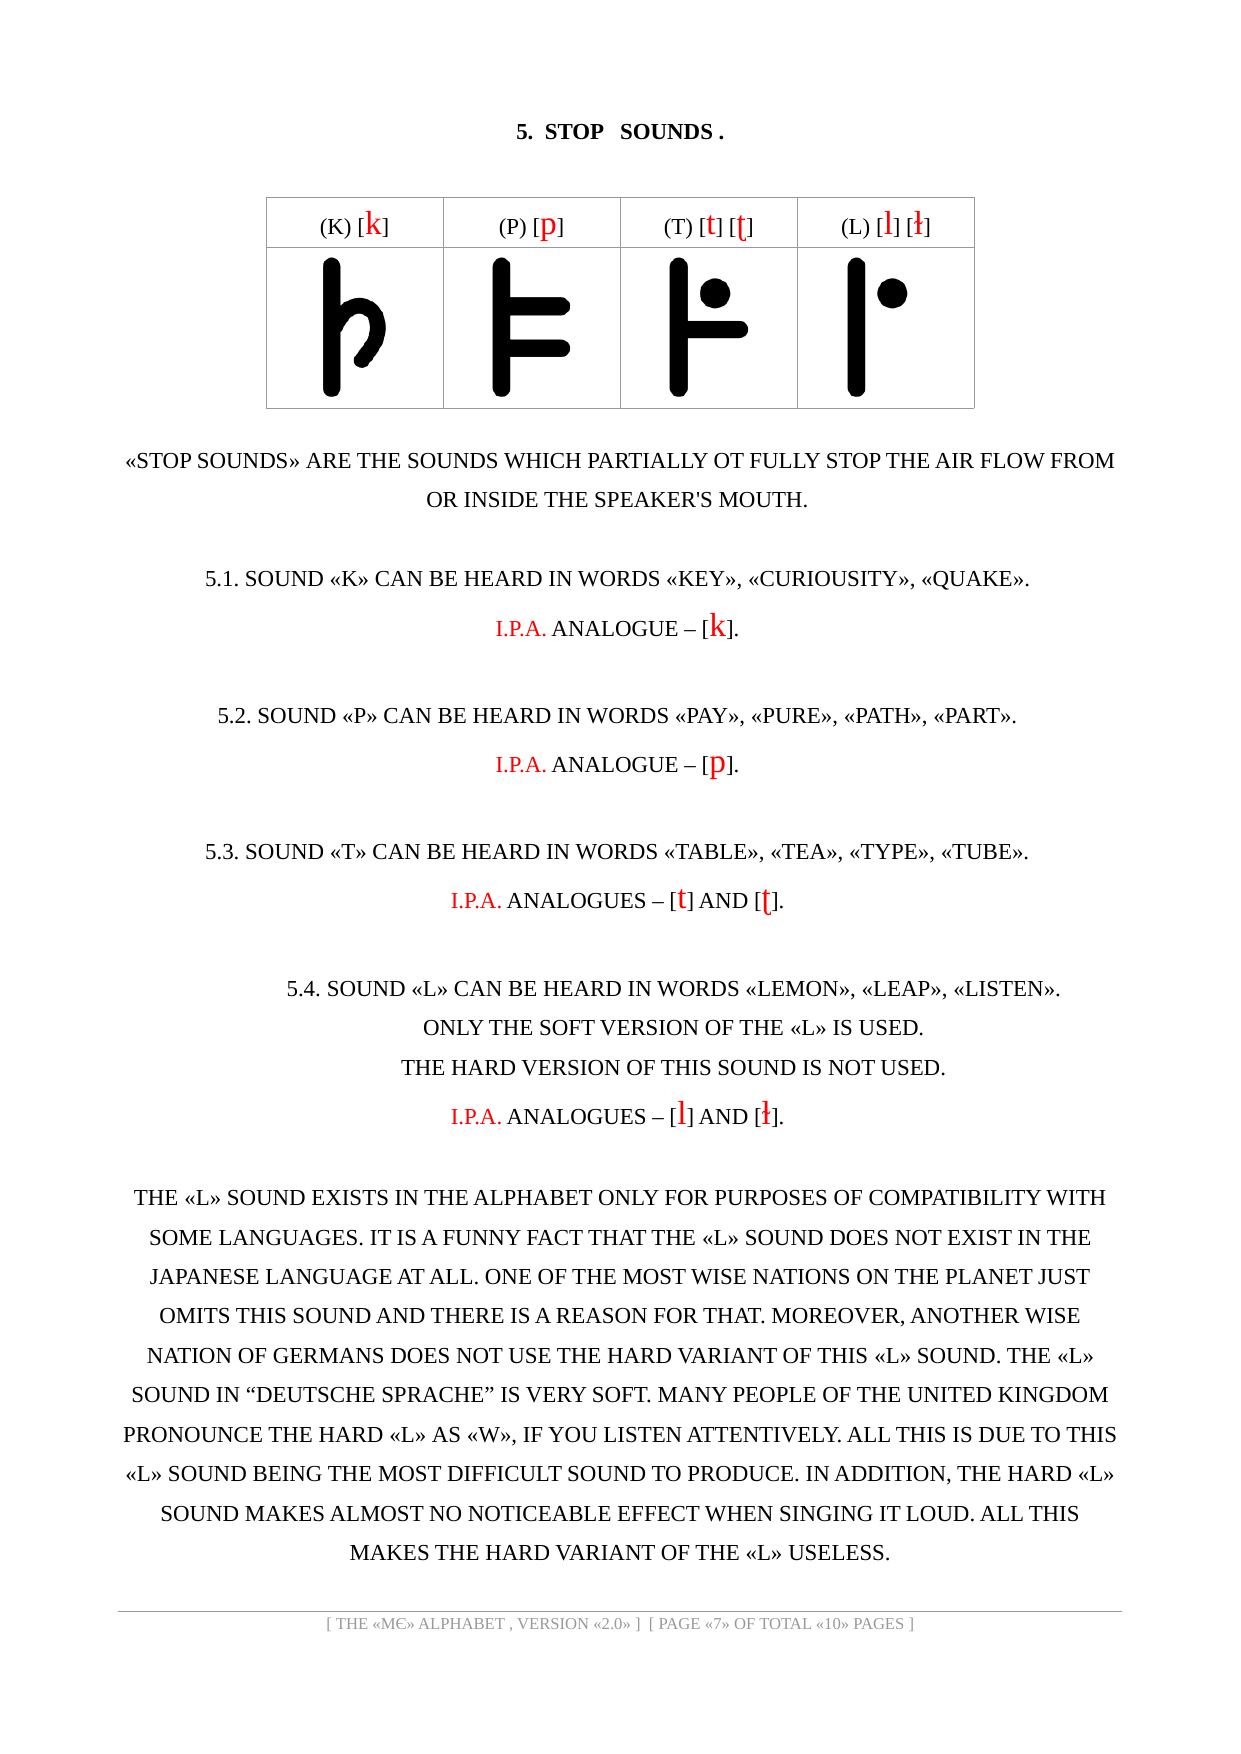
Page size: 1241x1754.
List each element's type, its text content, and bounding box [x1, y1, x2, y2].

table_cell [267, 248, 443, 407]
picture [841, 252, 931, 402]
picture [309, 252, 399, 402]
table_cell [444, 248, 620, 407]
table_header (L) [l] [ɫ] [798, 198, 974, 247]
text 5. STOP SOUNDS . [118, 118, 1122, 144]
table_header (P) [p] [444, 198, 620, 247]
table_header (T) [t] [ʈ] [621, 198, 797, 247]
picture [663, 252, 754, 402]
text «STOP SOUNDS» ARE THE SOUNDS WHICH PARTIALLY OT FULLY STOP THE AIR FLOW FROM OR INSIDE THE SPEAKER'S MOUTH. [118, 447, 1122, 513]
text 5.1. SOUND «K» CAN BE HEARD IN WORDS «KEY», «CURIOUSITY», «QUAKE». [118, 565, 1122, 592]
list THE «L» SOUND EXISTS IN THE ALPHABET ONLY FOR PURPOSES OF COMPATIBILITY WITH SOME LANGUAGES. IT IS A FUNNY FACT THAT THE «L» SOUND DOES NOT EXIST IN THE JAPANESE LANGUAGE AT ALL. ONE OF THE MOST WISE NATIONS ON THE PLANET JUST OMITS THIS SOUND AND THERE IS A REASON FOR THAT. MOREOVER, ANOTHER WISE NATION OF GERMANS DOES NOT USE THE HARD VARIANT OF THIS «L» SOUND. THE «L» SOUND IN “DEUTSCHE SPRACHE” IS VERY SOFT. MANY PEOPLE OF THE UNITED KINGDOM PRONOUNCE THE HARD «L» AS «W», IF YOU LISTEN ATTENTIVELY. ALL THIS IS DUE TO THIS «L» SOUND BEING THE MOST DIFFICULT SOUND TO PRODUCE. IN ADDITION, THE HARD «L» SOUND MAKES ALMOST NO NOTICEABLE EFFECT WHEN SINGING IT LOUD. ALL THIS MAKES THE HARD VARIANT OF THE «L» USELESS. [80, 1184, 1122, 1566]
text 5.2. SOUND «P» CAN BE HEARD IN WORDS «PAY», «PURE», «PATH», «PART». [118, 702, 1122, 728]
table_cell [798, 248, 974, 407]
list 5.4. SOUND «L» CAN BE HEARD IN WORDS «LEMON», «LEAP», «LISTEN». ONLY THE SOFT VERSION OF THE «L» IS USED. THE HARD VERSION OF THIS SOUND IS NOT USED. [193, 975, 1122, 1080]
text I.P.A. ANALOGUES – [t] AND [ʈ]. [118, 878, 1122, 916]
table_cell [621, 248, 797, 407]
picture [486, 252, 576, 402]
list I.P.A. ANALOGUES – [l] AND [ɫ]. [80, 1093, 1122, 1171]
text I.P.A. ANALOGUE – [p]. [118, 741, 1122, 780]
table_header (K) [k] [267, 198, 443, 247]
text I.P.A. ANALOGUE – [k]. [118, 605, 1122, 643]
text 5.3. SOUND «T» CAN BE HEARD IN WORDS «TABLE», «TEA», «TYPE», «TUBE». [118, 838, 1122, 865]
